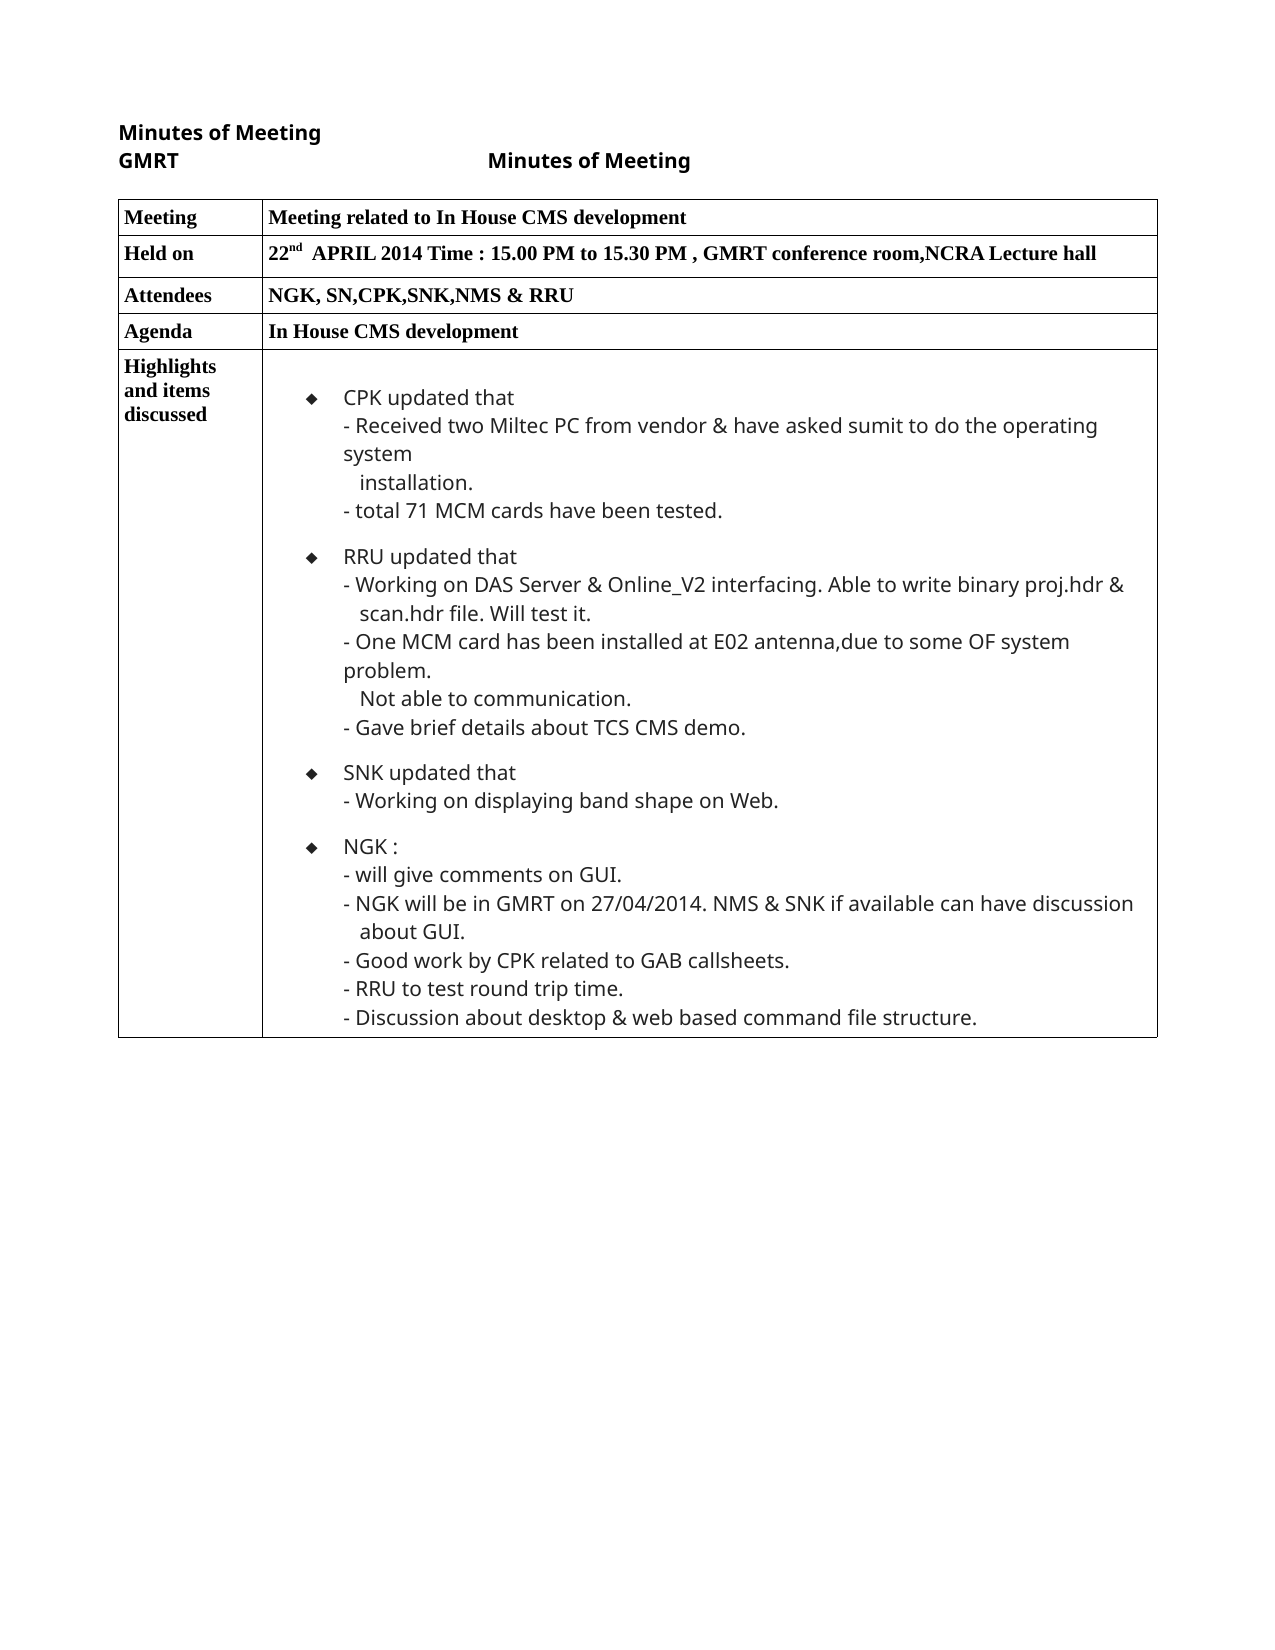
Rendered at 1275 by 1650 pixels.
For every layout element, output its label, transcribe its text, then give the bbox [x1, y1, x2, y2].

table_cell Highlights and items discussed [119, 350, 262, 1037]
table_cell 22nd APRIL 2014 Time : 15.00 PM to 15.30 PM , GMRT conference room,NCRA Lecture hall [263, 236, 1157, 277]
table_cell Attendees [119, 278, 262, 313]
text Minutes of Meeting [118, 118, 1157, 147]
table_cell CPK updated that - Received two Miltec PC from vendor & have asked sumit to do the operating system installation. - total 71 MCM cards have been tested. RRU updated that - Working on DAS Server & Online_V2 interfacing. Able to write binary proj.hdr & scan.hdr file. Will test it. - One MCM card has been installed at E02 antenna,due to some OF system problem. Not able to communication. - Gave brief details about TCS CMS demo. SNK updated that - Working on displaying band shape on Web. NGK : - will give comments on GUI. - NGK will be in GMRT on 27/04/2014. NMS & SNK if available can have discussion about GUI. - Good work by CPK related to GAB callsheets. - RRU to test round trip time. - Discussion about desktop & web based command file structure. [263, 350, 1157, 1037]
table_cell Held on [119, 236, 262, 277]
table_cell NGK, SN,CPK,SNK,NMS & RRU [263, 278, 1157, 313]
table_header Meeting related to In House CMS development [263, 200, 1157, 235]
table_cell Agenda [119, 314, 262, 348]
text GMRT Minutes of Meeting [118, 147, 1157, 175]
table_cell In House CMS development [263, 314, 1157, 348]
table_header Meeting [119, 200, 262, 235]
